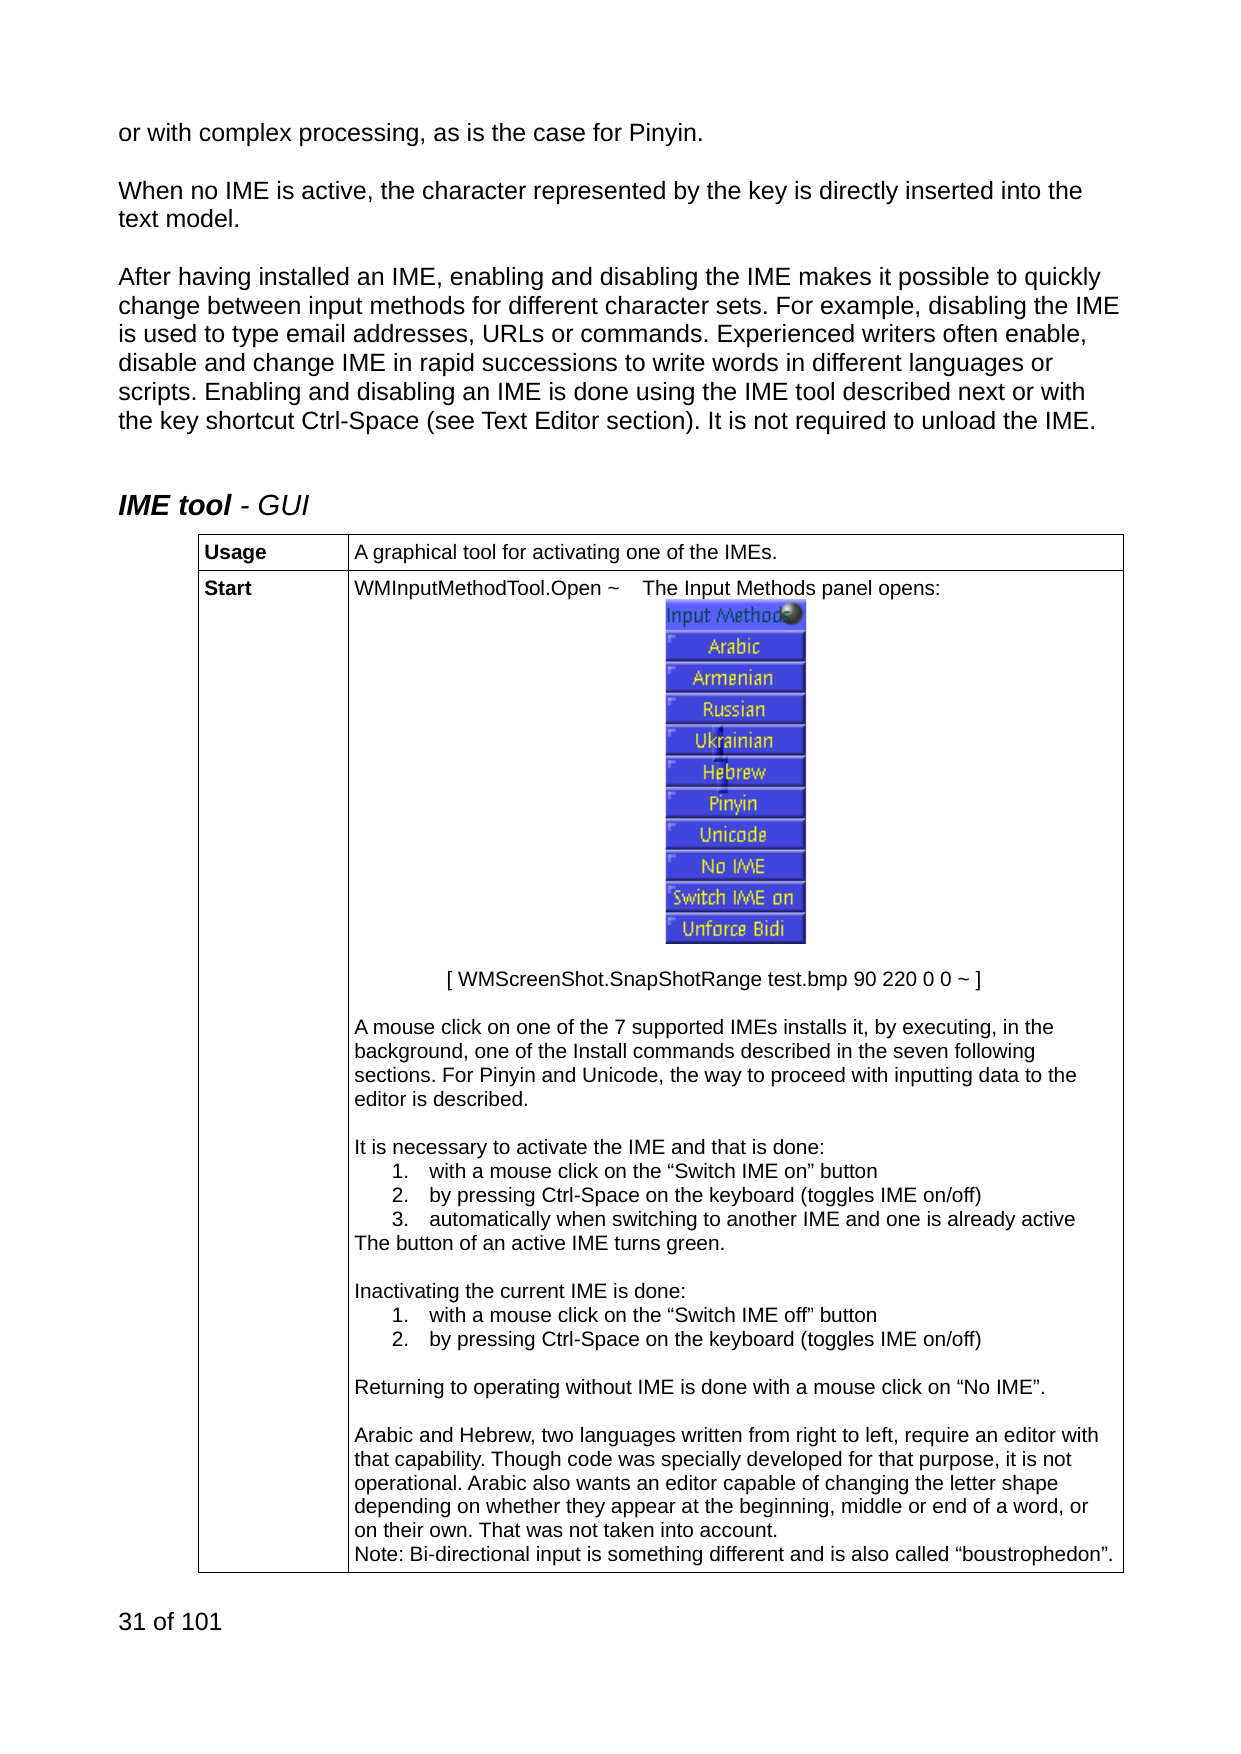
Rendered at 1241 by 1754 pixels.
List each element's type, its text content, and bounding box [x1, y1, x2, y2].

subtitle IME tool - GUI [118, 488, 1122, 522]
text or with complex processing, as is the case for Pinyin. [118, 118, 1122, 147]
table_cell WMInputMethodTool.Open ~ The Input Methods panel opens: [349, 571, 1123, 599]
text After having installed an IME, enabling and disabling the IME makes it possible to quickly change between input methods for different character sets. For example, disabling the IME is used to type email addresses, URLs or commands. Experienced writers often enable, disable and change IME in rapid successions to write words in different languages or scripts. Enabling and disabling an IME is done using the IME tool described next or with the key shortcut Ctrl-Space (see Text Editor section). It is not required to unload the IME. [118, 262, 1122, 434]
picture [665, 599, 807, 944]
text When no IME is active, the character represented by the key is directly inserted into the text model. [118, 176, 1122, 233]
table_header A graphical tool for activating one of the IMEs. [349, 535, 1123, 570]
table_cell [ WMScreenShot.SnapShotRange test.bmp 90 220 0 0 ~ ] A mouse click on one of the 7 supported IMEs installs it, by executing, in the background, one of the Install commands described in the seven following sections. For Pinyin and Unicode, the way to proceed with inputting data to the editor is described. It is necessary to activate the IME and that is done: with a mouse click on the “Switch IME on” button by pressing Ctrl-Space on the keyboard (toggles IME on/off) automatically when switching to another IME and one is already active The button of an active IME turns green. Inactivating the current IME is done: with a mouse click on the “Switch IME off” button by pressing Ctrl-Space on the keyboard (toggles IME on/off) Returning to operating without IME is done with a mouse click on “No IME”. Arabic and Hebrew, two languages written from right to left, require an editor with that capability. Though code was specially developed for that purpose, it is not operational. Arabic also wants an editor capable of changing the letter shape depending on whether they appear at the beginning, middle or end of a word, or on their own. That was not taken into account. Note: Bi-directional input is something different and is also called “boustrophedon”. [349, 600, 1123, 1572]
table_header Usage [199, 535, 348, 570]
table_cell Start [199, 571, 348, 1572]
